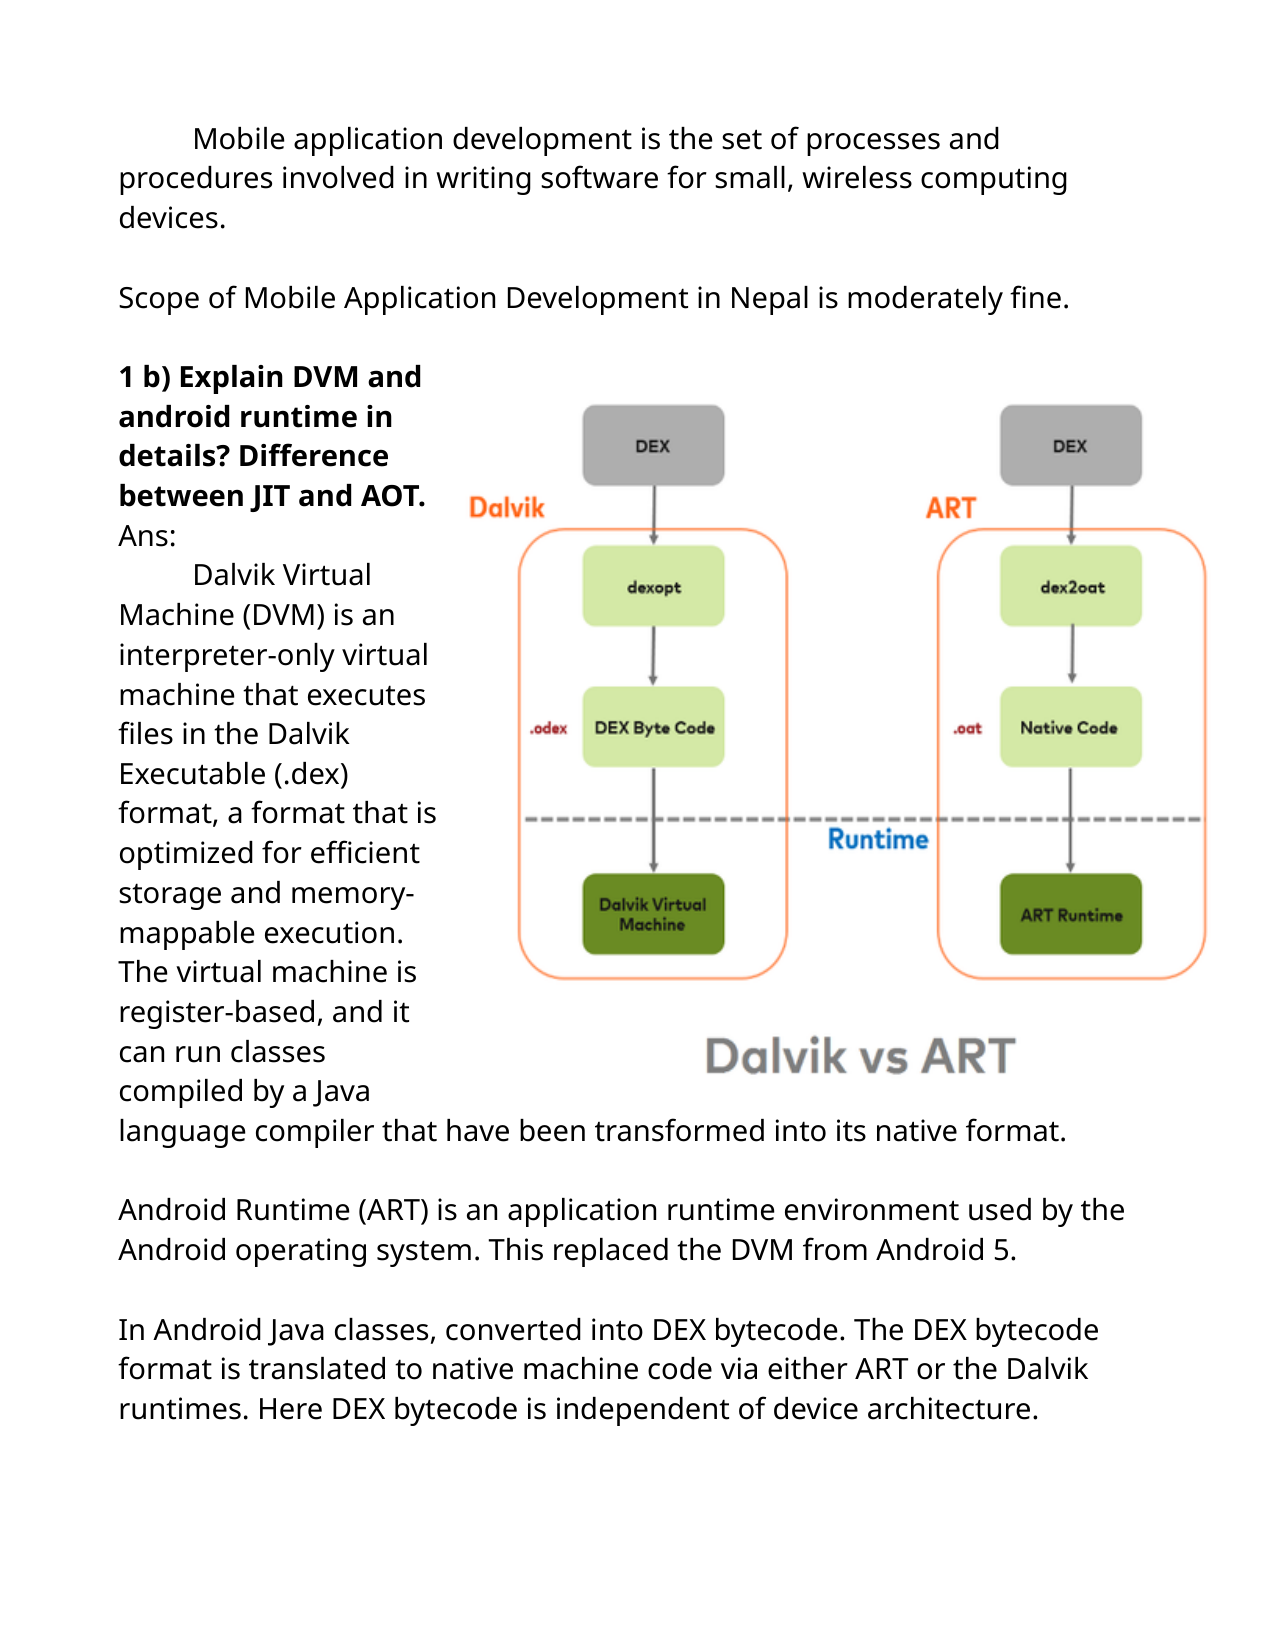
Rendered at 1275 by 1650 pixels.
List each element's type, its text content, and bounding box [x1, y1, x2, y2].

text 1 b) Explain DVM and android runtime in details? Difference between JIT and AOT. [118, 356, 454, 515]
text Mobile application development is the set of processes and procedures involved in writing software for small, wireless computing devices. [118, 118, 1157, 237]
text Dalvik Virtual Machine (DVM) is an interpreter-only virtual machine that executes files in the Dalvik Executable (.dex) format, a format that is optimized for efficient storage and memory-mappable execution. The virtual machine is register-based, and it can run classes compiled by a Java language compiler that have been transformed into its native format. [118, 555, 1157, 1150]
text In Android Java classes, converted into DEX bytecode. The DEX bytecode format is translated to native machine code via either ART or the Dalvik runtimes. Here DEX bytecode is independent of device architecture. [118, 1309, 1157, 1428]
picture [454, 345, 1275, 1108]
text Android Runtime (ART) is an application runtime environment used by the Android operating system. This replaced the DVM from Android 5. [118, 1190, 1157, 1269]
text Scope of Mobile Application Development in Nepal is moderately fine. [118, 277, 1157, 317]
text Ans: [118, 515, 454, 555]
